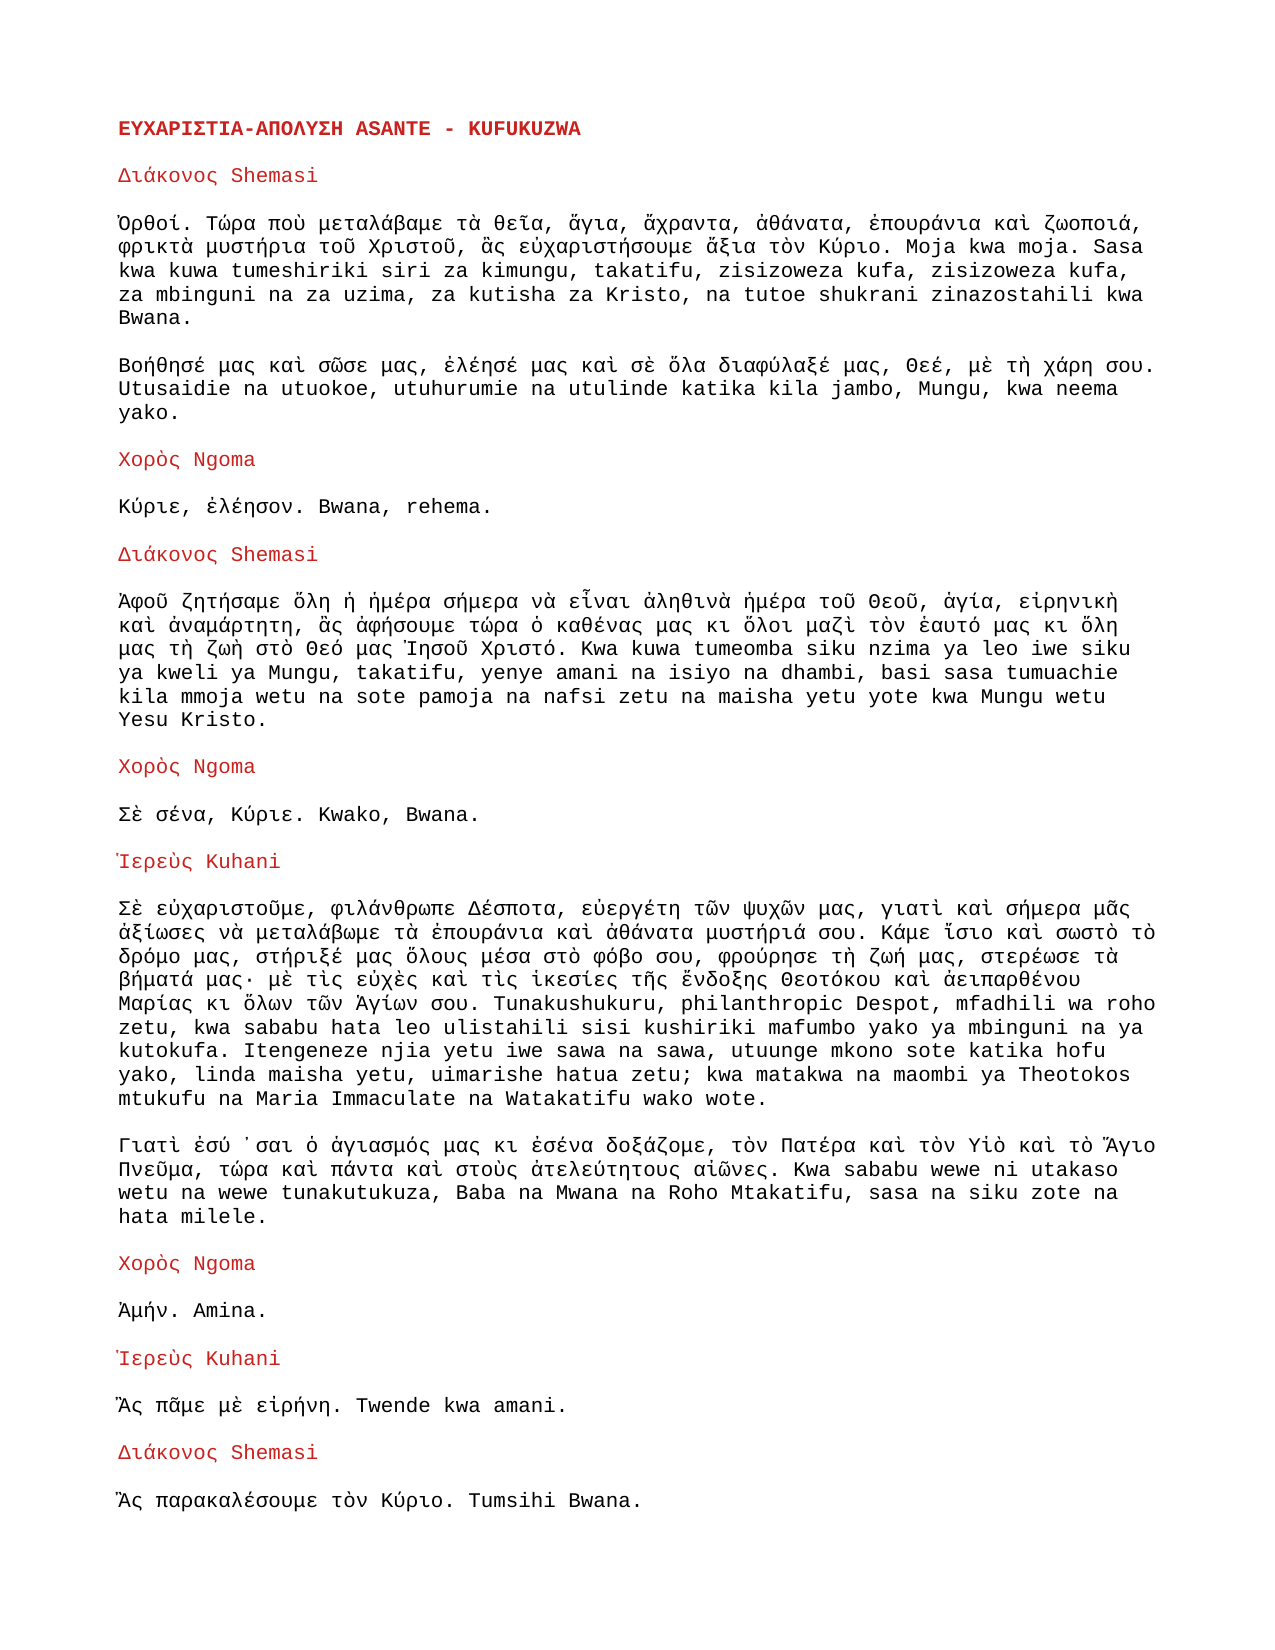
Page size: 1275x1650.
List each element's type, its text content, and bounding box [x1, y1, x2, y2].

text Ἱερεὺς Kuhani [118, 851, 1157, 875]
text Βοήθησέ μας καὶ σῶσε μας, ἐλέησέ μας καὶ σὲ ὅλα διαφύλαξέ μας, Θεέ, μὲ τὴ χάρη σου. Utusaidie na utuokoe, utuhurumie na utulinde katika kila jambo, Mungu, kwa neema yako. [118, 354, 1157, 426]
text ΕΥΧΑΡΙΣΤΙΑ-ΑΠΟΛΥΣΗ ASANTE - KUFUKUZWA [118, 118, 1157, 142]
text Ἂς παρακαλέσουμε τὸν Κύριο. Tumsihi Bwana. [118, 1489, 1157, 1513]
text Ἱερεὺς Kuhani [118, 1348, 1157, 1371]
text Χορὸς Ngoma [118, 449, 1157, 473]
text Σὲ εὐχαριστοῦμε, φιλάνθρωπε Δέσποτα, εὐεργέτη τῶν ψυχῶν μας, γιατὶ καὶ σήμερα μᾶς ἀξίωσες νὰ μεταλάβωμε τὰ ἐπουράνια καὶ ἀθάνατα μυστήριά σου. Κάμε ἴσιο καὶ σωστὸ τὸ δρόμο μας, στήριξέ μας ὅλους μέσα στὸ φόβο σου, φρούρησε τὴ ζωή μας, στερέωσε τὰ βήματά μας· μὲ τὶς εὐχὲς καὶ τὶς ἱκεσίες τῆς ἔνδοξης Θεοτόκου καὶ ἀειπαρθένου Μαρίας κι ὅλων τῶν Ἁγίων σου. Tunakushukuru, philanthropic Despot, mfadhili wa roho zetu, kwa sababu hata leo ulistahili sisi kushiriki mafumbo yako ya mbinguni na ya kutokufa. Itengeneze njia yetu iwe sawa na sawa, utuunge mkono sote katika hofu yako, linda maisha yetu, uimarishe hatua zetu; kwa matakwa na maombi ya Theotokos mtukufu na Maria Immaculate na Watakatifu wako wote. [118, 898, 1157, 1111]
text Ἂς πᾶμε μὲ εἰρήνη. Twende kwa amani. [118, 1395, 1157, 1419]
text Χορὸς Ngoma [118, 1253, 1157, 1277]
text Ἀφοῦ ζητήσαμε ὅλη ἡ ἡμέρα σήμερα νὰ εἶναι ἀληθινὰ ἡμέρα τοῦ Θεοῦ, ἁγία, εἰρηνικὴ καὶ ἀναμάρτητη, ἂς ἀφήσουμε τώρα ὁ καθένας μας κι ὅλοι μαζὶ τὸν ἑαυτό μας κι ὅλη μας τὴ ζωὴ στὸ Θεό μας Ἰησοῦ Χριστό. Kwa kuwa tumeomba siku nzima ya leo iwe siku ya kweli ya Mungu, takatifu, yenye amani na isiyo na dhambi, basi sasa tumuachie kila mmoja wetu na sote pamoja na nafsi zetu na maisha yetu yote kwa Mungu wetu Yesu Kristo. [118, 591, 1157, 733]
text Διάκονος Shemasi [118, 165, 1157, 189]
text Γιατὶ ἐσύ ᾿σαι ὁ ἁγιασμός μας κι ἐσένα δοξάζομε, τὸν Πατέρα καὶ τὸν Υἱὸ καὶ τὸ Ἅγιο Πνεῦμα, τώρα καὶ πάντα καὶ στοὺς ἀτελεύτητους αἰῶνες. Kwa sababu wewe ni utakaso wetu na wewe tunakutukuza, Baba na Mwana na Roho Mtakatifu, sasa na siku zote na hata milele. [118, 1135, 1157, 1229]
text Διάκονος Shemasi [118, 1442, 1157, 1466]
text Διάκονος Shemasi [118, 544, 1157, 567]
text Ὀρθοί. Τώρα ποὺ μεταλάβαμε τὰ θεῖα, ἅγια, ἄχραντα, ἀθάνατα, ἐπουράνια καὶ ζωοποιά, φρικτὰ μυστήρια τοῦ Χριστοῦ, ἂς εὐχαριστήσουμε ἄξια τὸν Κύριο. Moja kwa moja. Sasa kwa kuwa tumeshiriki siri za kimungu, takatifu, zisizoweza kufa, zisizoweza kufa, za mbinguni na za uzima, za kutisha za Kristo, na tutoe shukrani zinazostahili kwa Bwana. [118, 213, 1157, 331]
text Κύριε, ἐλέησον. Bwana, rehema. [118, 496, 1157, 520]
text Χορὸς Ngoma [118, 757, 1157, 780]
text Σὲ σένα, Κύριε. Kwako, Bwana. [118, 804, 1157, 827]
text Ἀμήν. Amina. [118, 1300, 1157, 1324]
